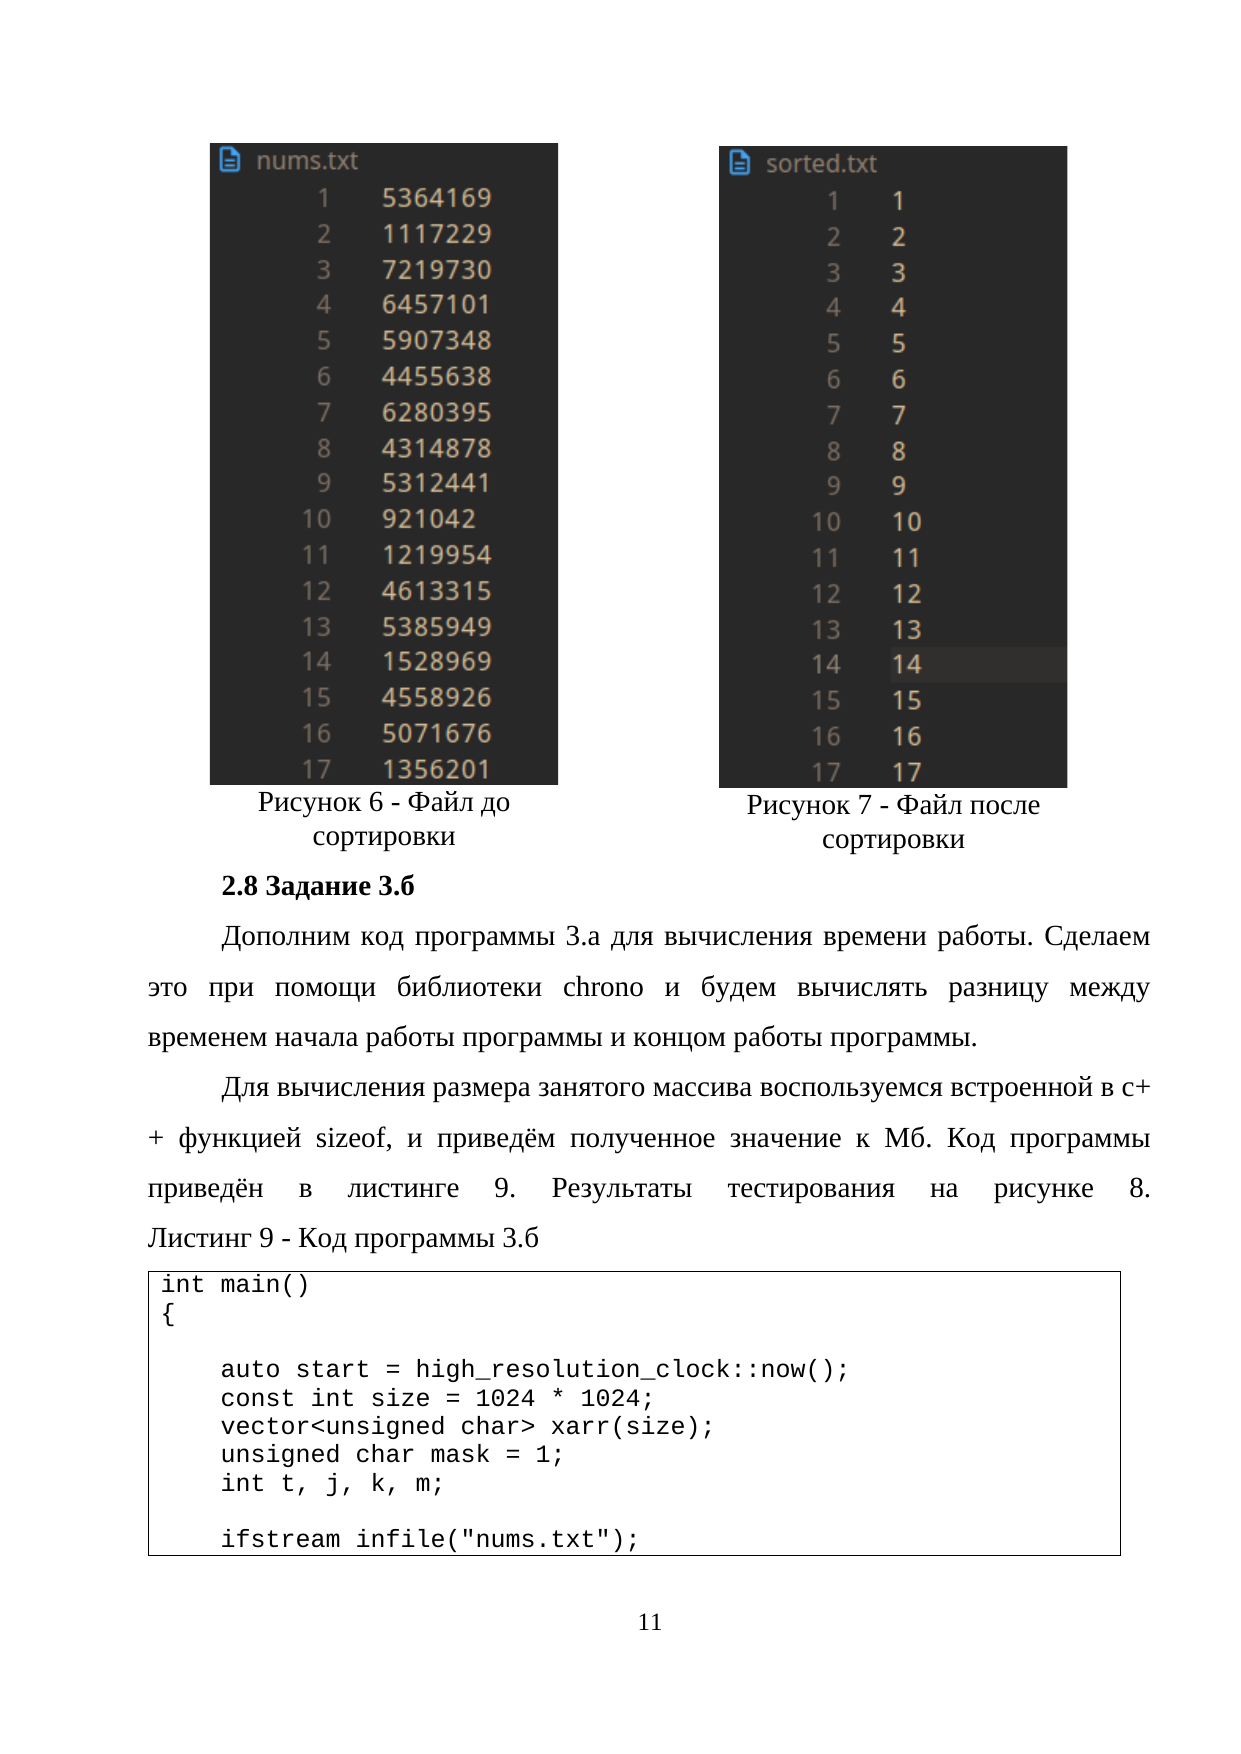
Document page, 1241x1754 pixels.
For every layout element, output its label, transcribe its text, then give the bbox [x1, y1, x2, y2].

text Рисунок 6 - Файл до сортировки [210, 785, 558, 851]
text Для вычисления размера занятого массива воспользуемся встроенной в c++ функцией sizeof, и приведём полученное значение к Мб. Код программы приведён в листинге 9. Результаты тестирования на рисунке 8. Листинг 9 - Код программы 3.б [148, 1069, 1152, 1254]
text Дополним код программы 3.а для вычисления времени работы. Сделаем это при помощи библиотеки chrono и будем вычислять разницу между временем начала работы программы и концом работы программы. [148, 918, 1152, 1053]
text Рисунок 7 - Файл после сортировки [719, 788, 1067, 854]
table_header int main() { auto start = high_resolution_clock::now(); const int size = 1024 * 1024; vector<unsigned char> xarr(size); unsigned char mask = 1; int t, j, k, m; ifstream infile("nums.txt"); string line; while (getline(infile, line)) { unsigned int t = stoi(line); j = floor(t / 8); k = t - 8 * j; m = mask << (8 - k - 1); xarr[j] = xarr[j] | m; } infile.close(); ofstream output("sorted.txt"); for (unsigned int i = 0; i < size; i++) { mask = 128; for (unsigned short j = 0; j < 8; j++) { if (xarr[i] & mask) output << 8 * i + j << "\n"; mask = mask >> 1; } } auto stop = high_resolution_clock::now(); auto duration = duration_cast<milliseconds>(stop - start).count(); cout << "Размер массива: " << (sizeof(unsigned char)) * xarr.size() / size << " Мб." << endl; cout << "Время: " << duration << " мс." << endl; return 0; } [149, 1272, 1120, 1555]
picture [719, 146, 1068, 788]
text 2.8 Задание 3.б [148, 868, 1152, 902]
picture [209, 143, 559, 785]
